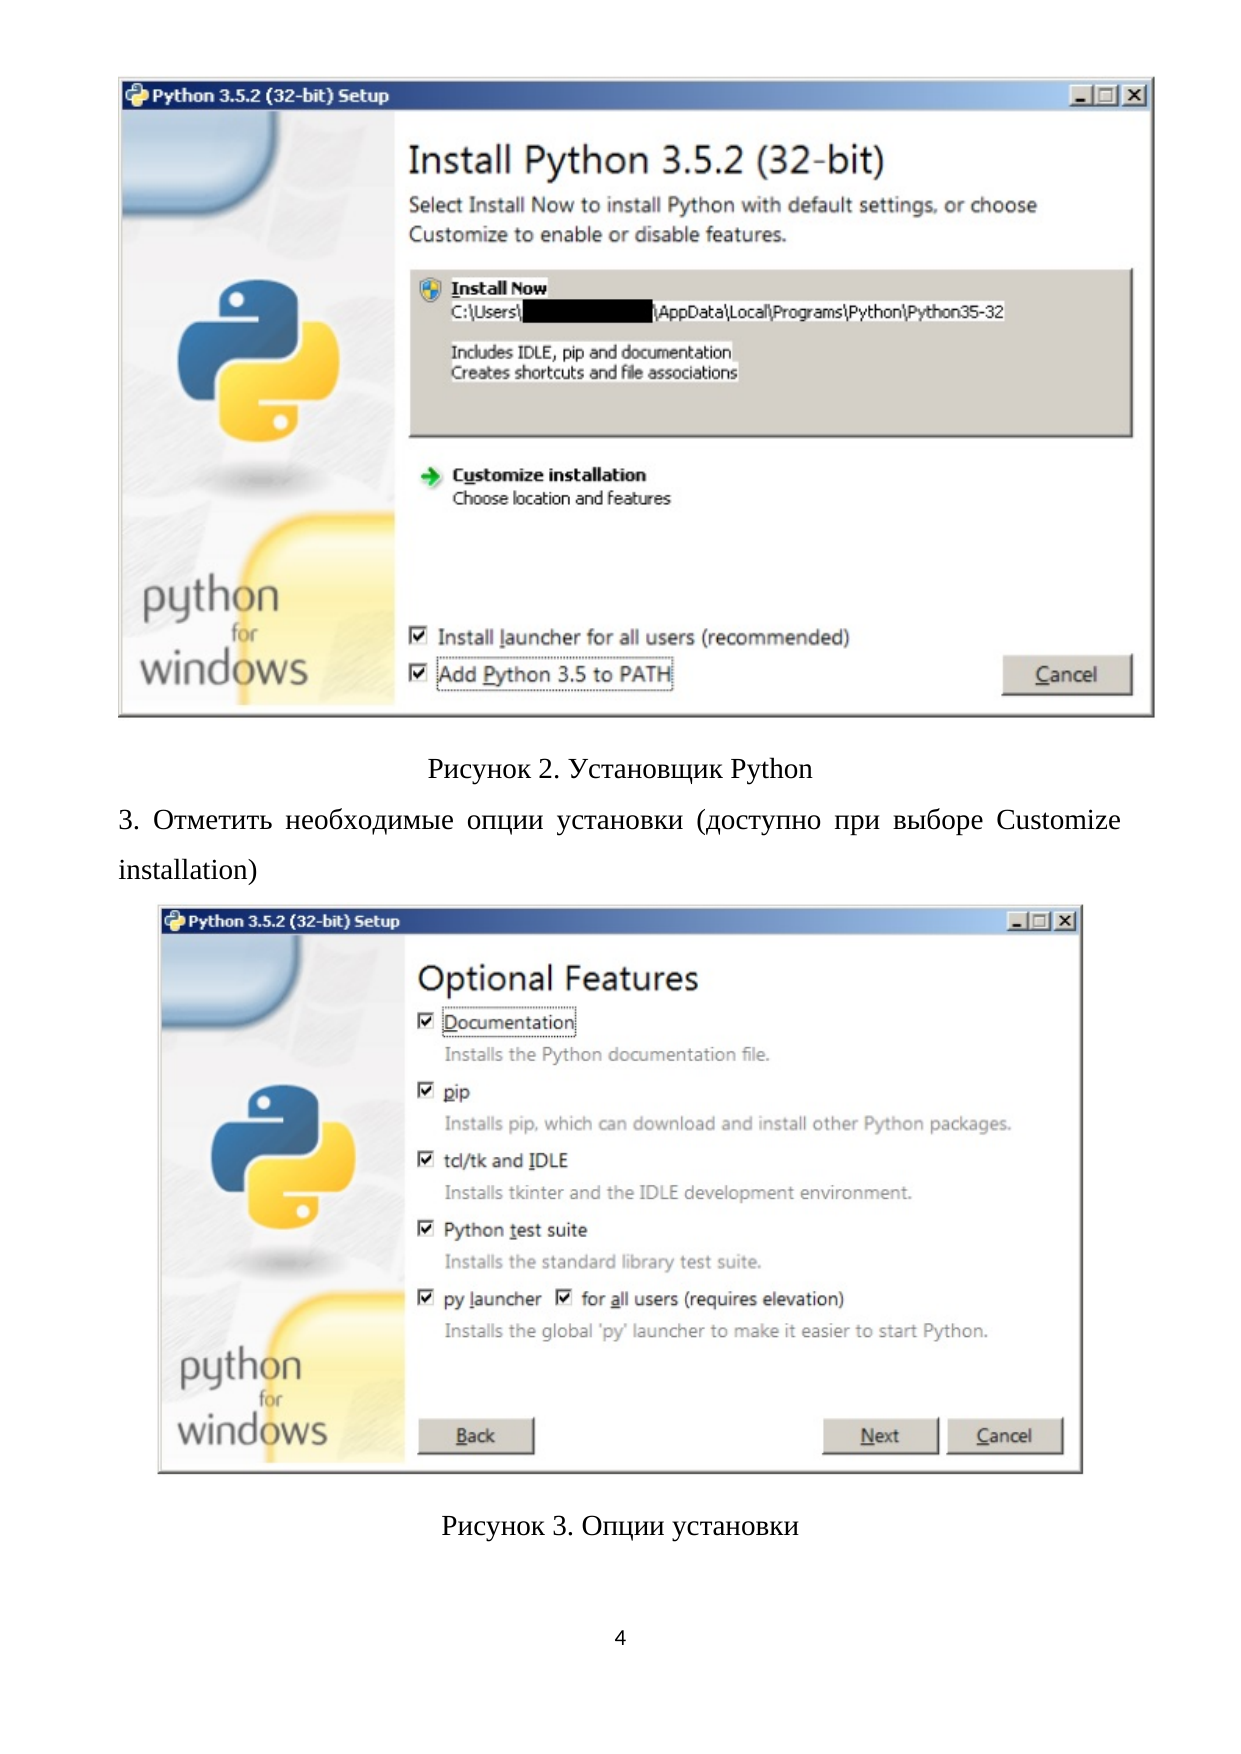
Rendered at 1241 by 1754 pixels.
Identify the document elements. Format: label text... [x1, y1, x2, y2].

text Рисунок 3. Опции установки [118, 1508, 1122, 1542]
picture [155, 902, 1085, 1477]
text Рисунок 2. Установщик Python [118, 752, 1122, 785]
picture [118, 75, 1158, 721]
text 3. Отметить необходимые опции установки (доступно при выборе Customize installation) [118, 802, 1122, 886]
